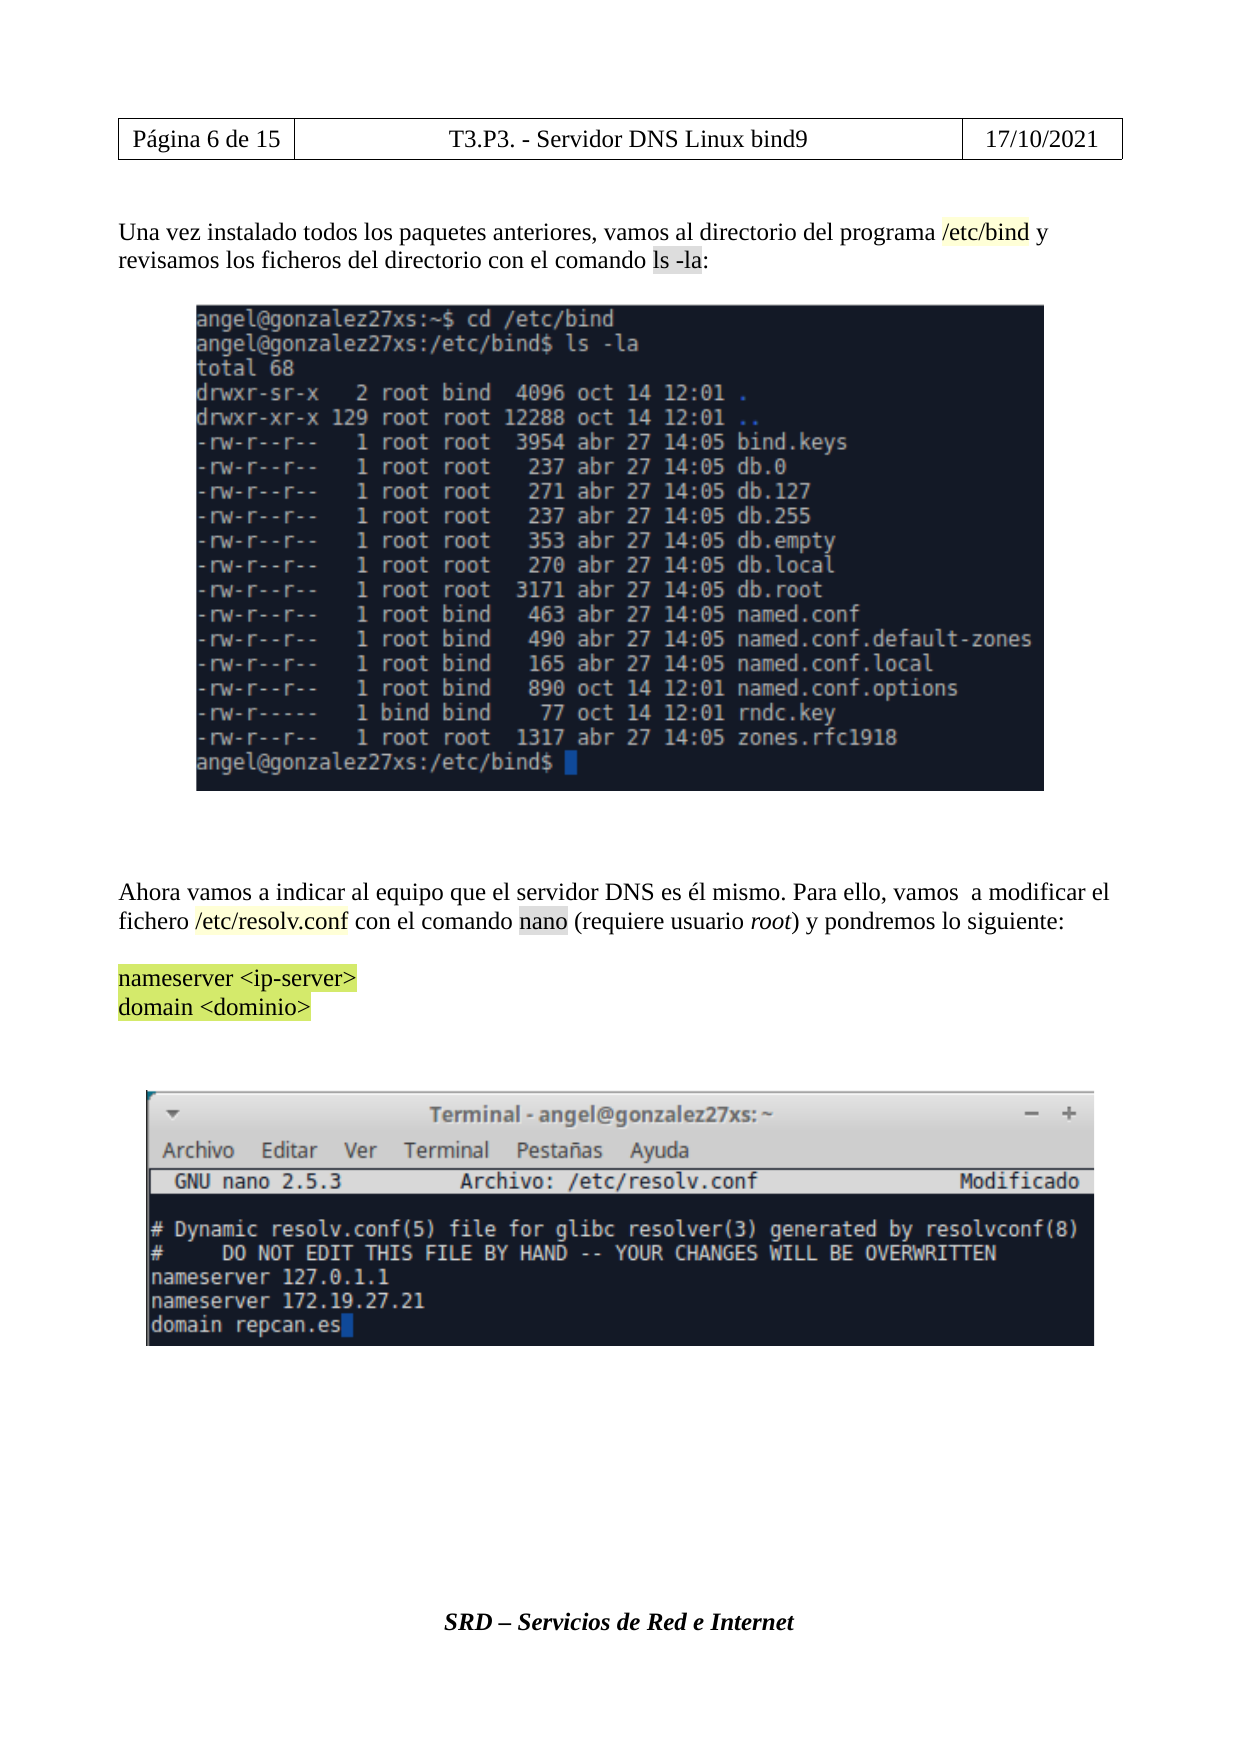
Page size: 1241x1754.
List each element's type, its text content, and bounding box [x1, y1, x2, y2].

text domain <dominio> [118, 992, 1122, 1021]
text Una vez instalado todos los paquetes anteriores, vamos al directorio del programa /etc/bind y revisamos los ficheros del directorio con el comando ls -la: [118, 217, 1122, 274]
text nameserver <ip-server> [118, 963, 1122, 992]
text Ahora vamos a indicar al equipo que el servidor DNS es él mismo. Para ello, vamos a modificar el fichero /etc/resolv.conf con el comando nano (requiere usuario root) y pondremos lo siguiente: [118, 877, 1122, 935]
picture [146, 1090, 1095, 1346]
picture [196, 304, 1044, 791]
